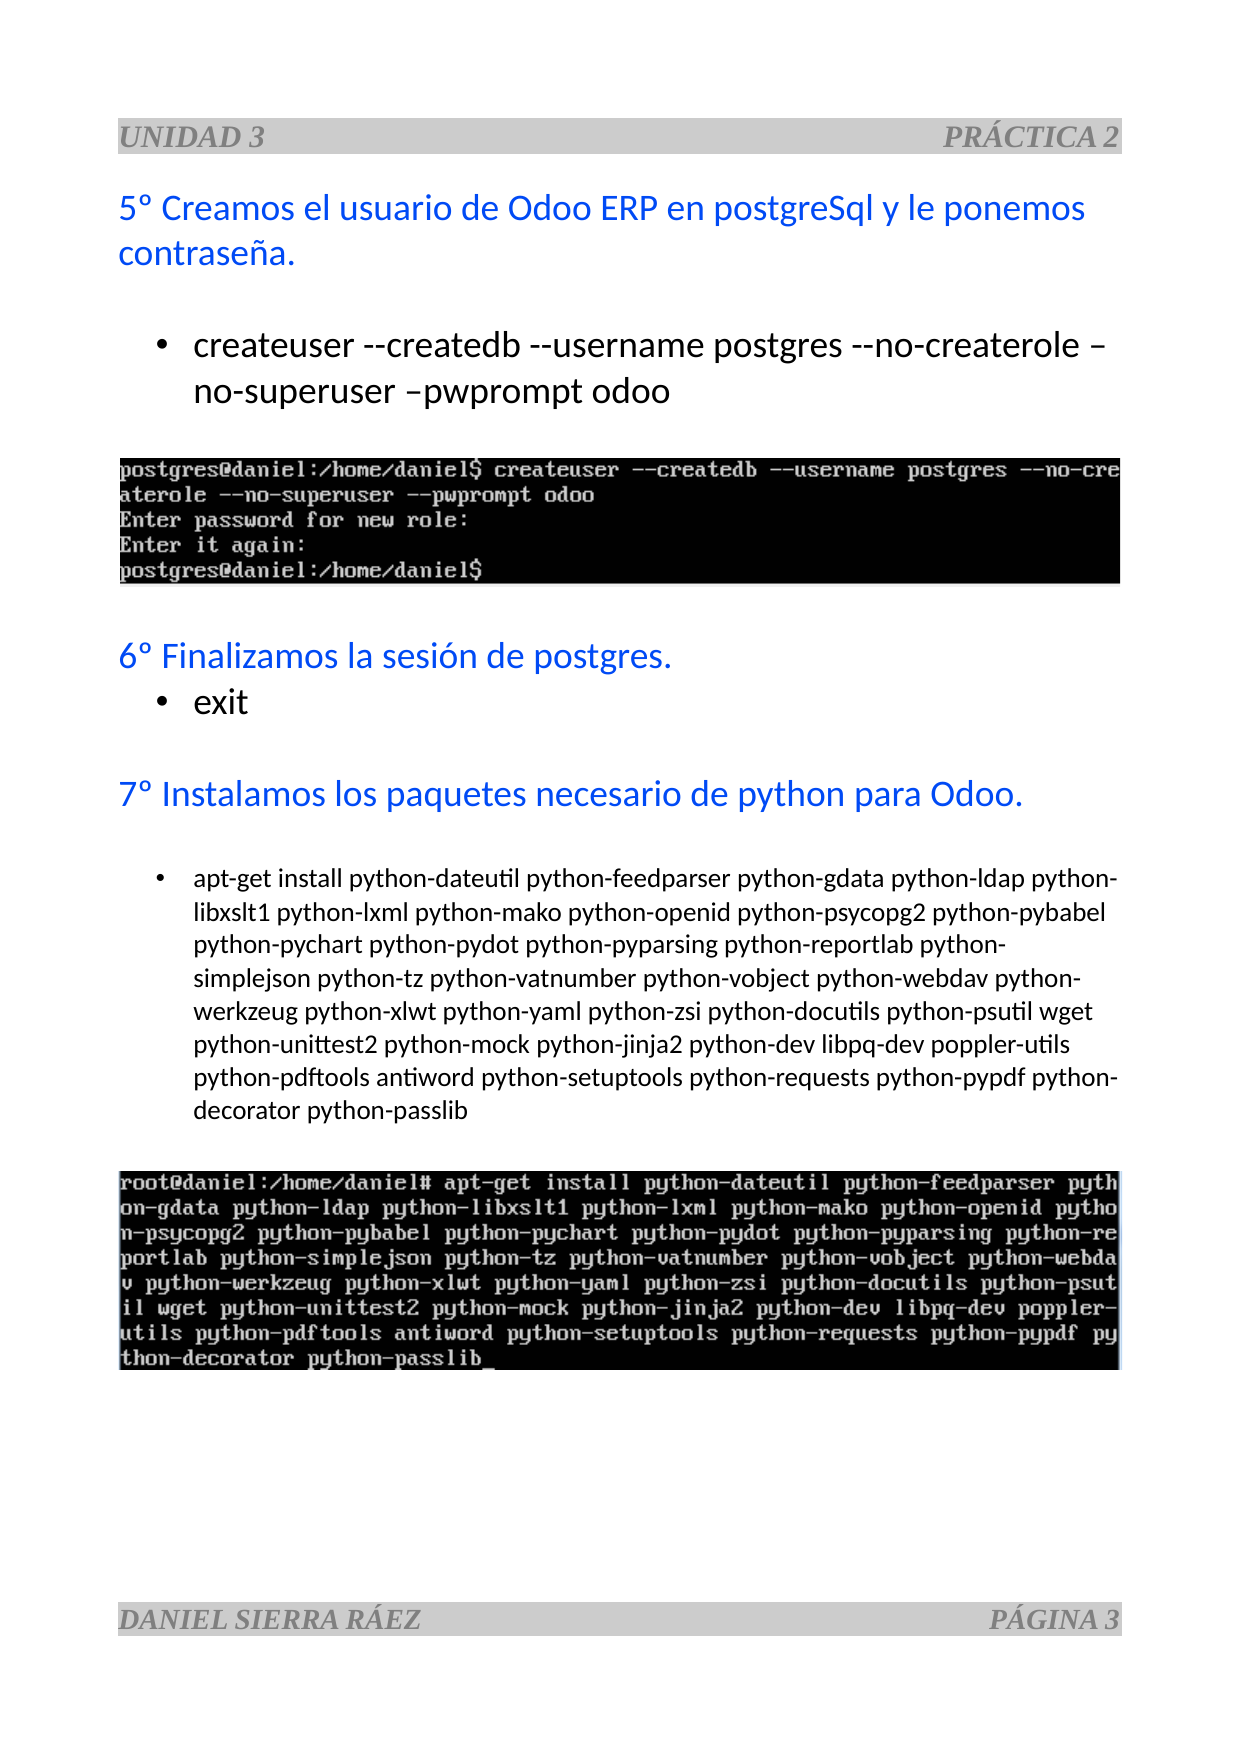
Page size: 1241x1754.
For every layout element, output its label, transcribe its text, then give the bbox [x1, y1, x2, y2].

list exit [156, 678, 1122, 724]
picture [120, 458, 1121, 587]
text 5º Creamos el usuario de Odoo ERP en postgreSql y le ponemos contraseña. [118, 183, 1122, 275]
list createuser --createdb --username postgres --no-createrole –no-superuser –pwprompt odoo [156, 321, 1122, 413]
picture [118, 1171, 1123, 1370]
text 7º Instalamos los paquetes necesario de python para Odoo. [118, 770, 1122, 816]
list apt-get install python-dateutil python-feedparser python-gdata python-ldap python-libxslt1 python-lxml python-mako python-openid python-psycopg2 python-pybabel python-pychart python-pydot python-pyparsing python-reportlab python-simplejson python-tz python-vatnumber python-vobject python-webdav python-werkzeug python-xlwt python-yaml python-zsi python-docutils python-psutil wget python-unittest2 python-mock python-jinja2 python-dev libpq-dev poppler-utils python-pdftools antiword python-setuptools python-requests python-pypdf python-decorator python-passlib [156, 862, 1122, 1126]
text 6º Finalizamos la sesión de postgres. [118, 632, 1122, 678]
